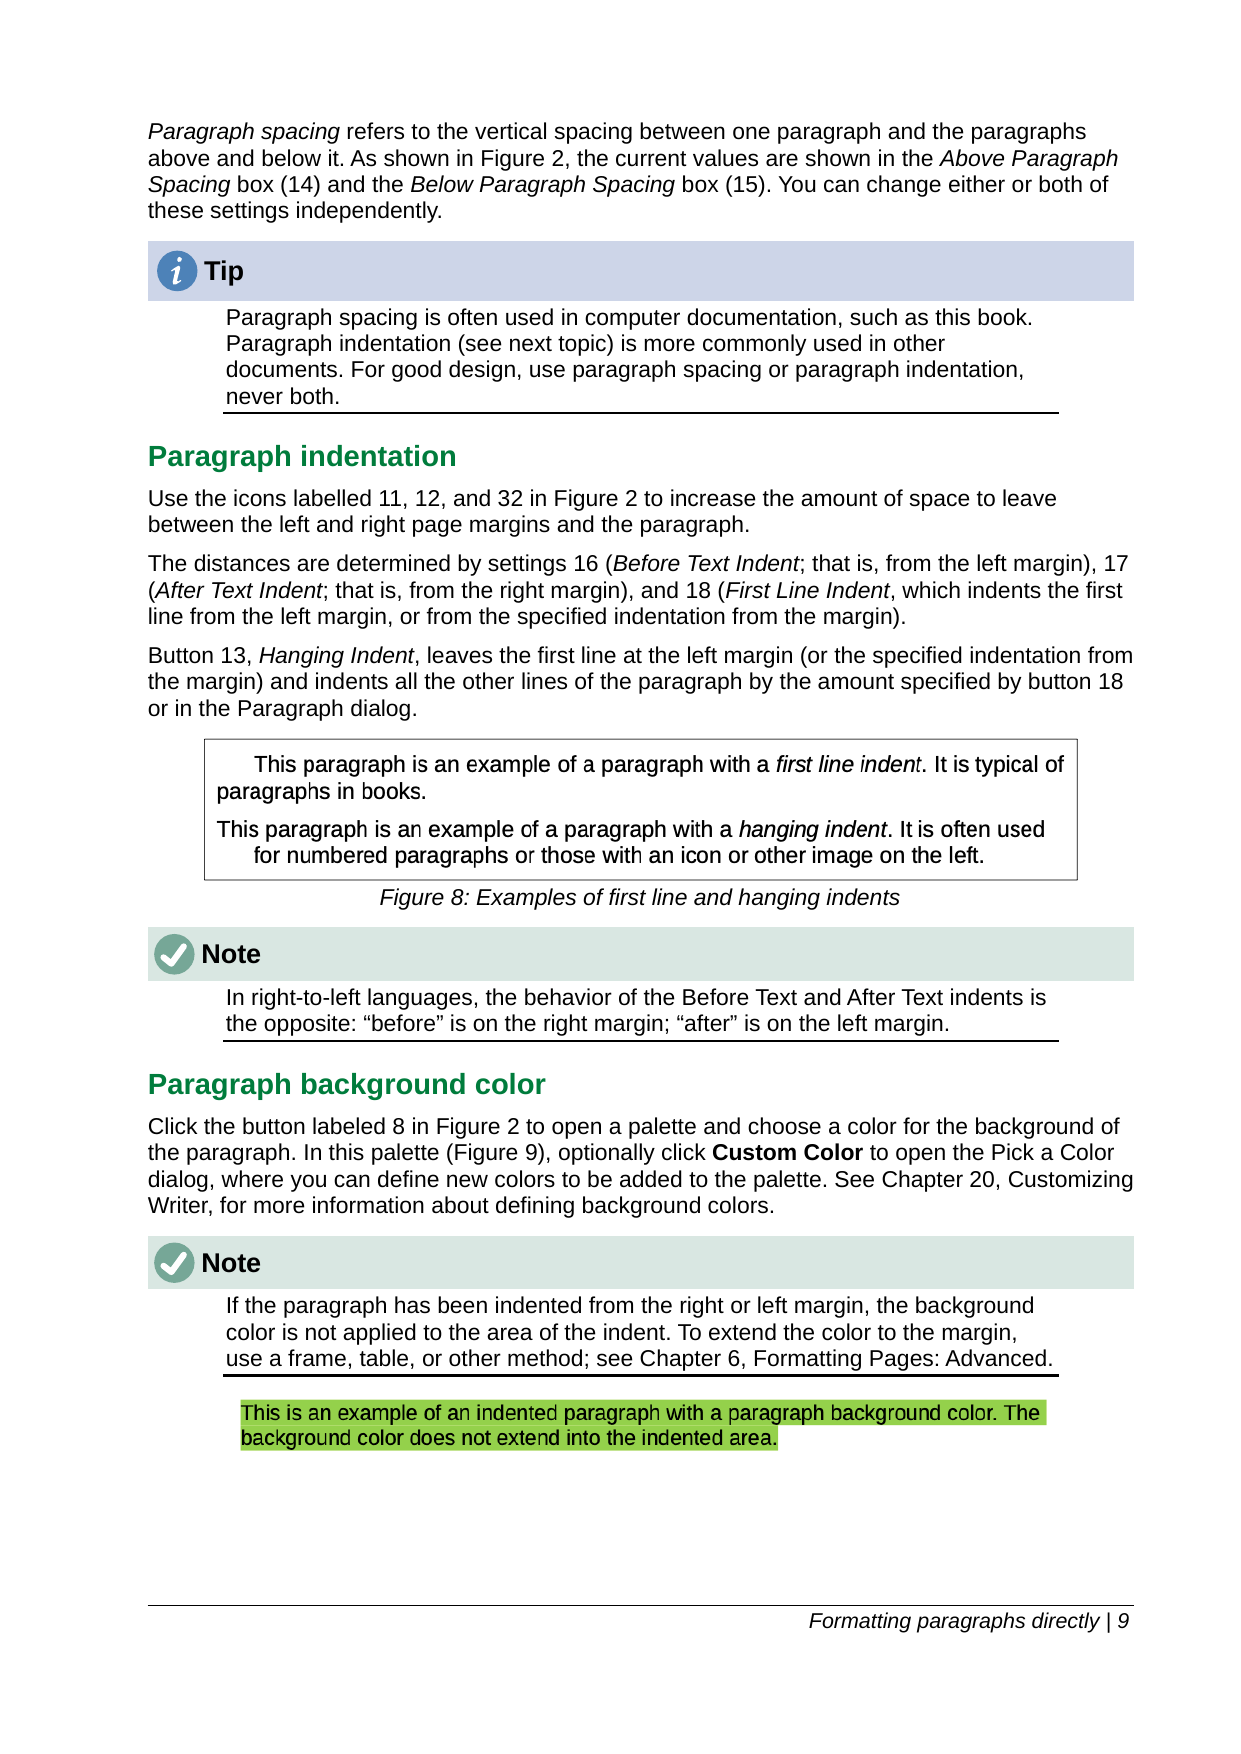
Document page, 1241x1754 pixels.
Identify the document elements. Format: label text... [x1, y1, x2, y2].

text Paragraph spacing is often used in computer documentation, such as this book. Paragraph indentation (see next topic) is more commonly used in other documents. For good design, use paragraph spacing or paragraph indentation, never both. [223, 301, 1059, 412]
text Figure 8: Examples of first line and hanging indents [199, 884, 1082, 910]
picture [222, 1395, 1066, 1455]
text The distances are determined by settings 16 (Before Text Indent; that is, from the left margin), 17 (After Text Indent; that is, from the right margin), and 18 (First Line Indent, which indents the first line from the left margin, or from the specified indentation from the margin). [148, 550, 1134, 629]
text Click the button labeled 8 in Figure 2 to open a palette and choose a color for the background of the paragraph. In this palette (Figure 9), optionally click Custom Color to open the Pick a Color dialog, where you can define new colors to be added to the palette. See Chapter 20, Customizing Writer, for more information about defining background colors. [148, 1113, 1134, 1218]
text Use the icons labelled 11, 12, and 32 in Figure 2 to increase the amount of space to leave between the left and right page margins and the paragraph. [148, 485, 1134, 538]
subtitle Note [148, 1236, 1134, 1289]
text Paragraph spacing refers to the vertical spacing between one paragraph and the paragraphs above and below it. As shown in Figure 2, the current values are shown in the Above Paragraph Spacing box (14) and the Below Paragraph Spacing box (15). You can change either or both of these settings independently. [148, 118, 1134, 223]
subtitle Paragraph background color [148, 1067, 1134, 1100]
text Button 13, Hanging Indent, leaves the first line at the left margin (or the specified indentation from the margin) and indents all the other lines of the paragraph by the amount specified by button 18 or in the Paragraph dialog. [148, 642, 1134, 721]
picture [199, 733, 1083, 884]
text If the paragraph has been indented from the right or left margin, the background color is not applied to the area of the indent. To extend the color to the margin, use a frame, table, or other method; see Chapter 6, Formatting Pages: Advanced. [223, 1289, 1059, 1374]
text In right-to-left languages, the behavior of the Before Text and After Text indents is the opposite: “before” is on the right margin; “after” is on the left margin. [223, 981, 1059, 1040]
subtitle Note [148, 927, 1134, 981]
subtitle Paragraph indentation [148, 439, 1134, 473]
subtitle Tip [148, 241, 1134, 301]
